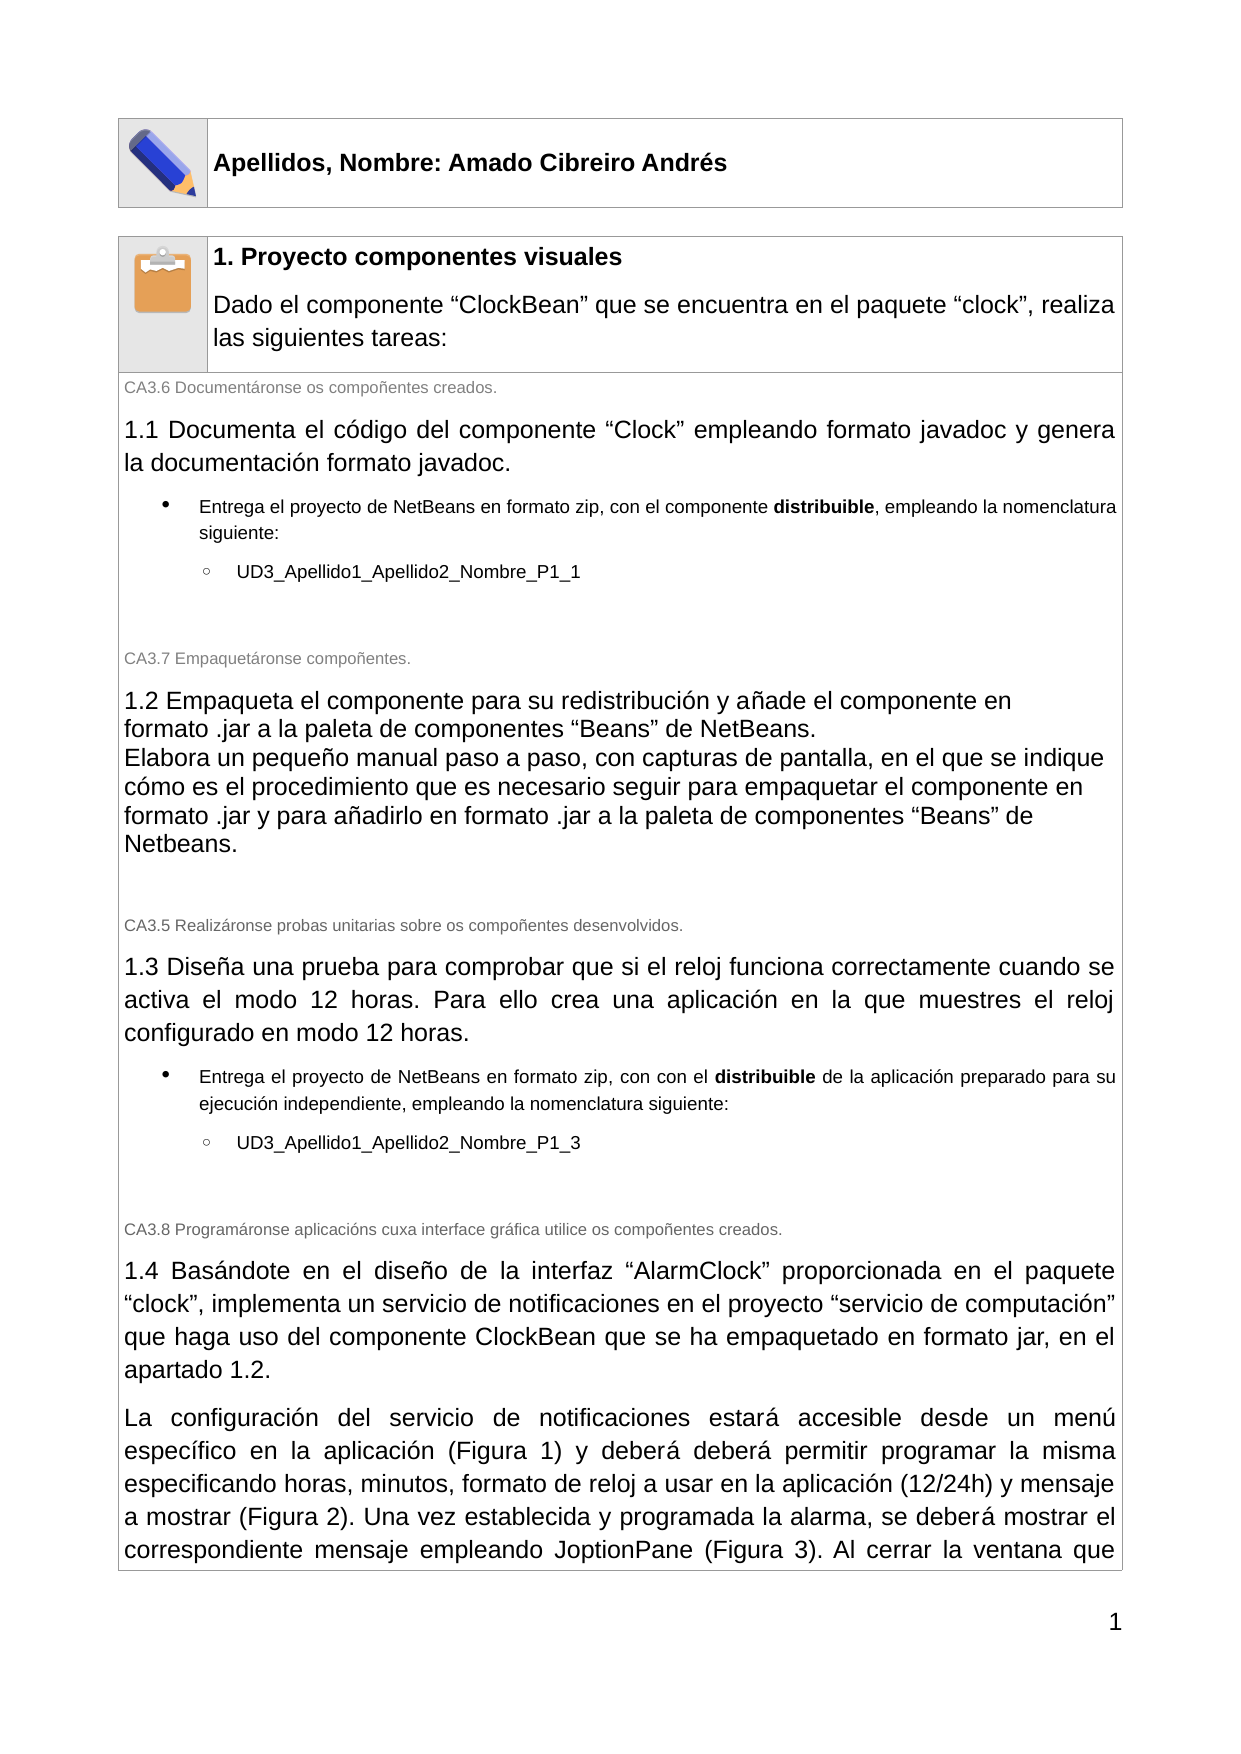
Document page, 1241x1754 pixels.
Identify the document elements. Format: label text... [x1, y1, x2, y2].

table_header [119, 237, 207, 372]
table_cell CA3.6 Documentáronse os compoñentes creados. 1.1 Documenta el código del componente “Clock” empleando formato javadoc y genera la documentación formato javadoc. Entrega el proyecto de NetBeans en formato zip, con el componente distribuible, empleando la nomenclatura siguiente: UD3_Apellido1_Apellido2_Nombre_P1_1 CA3.7 Empaquetáronse compoñentes. 1.2 Empaqueta el componente para su redistribución y añade el componente en formato .jar a la paleta de componentes “Beans” de NetBeans. Elabora un pequeño manual paso a paso, con capturas de pantalla, en el que se indique cómo es el procedimiento que es necesario seguir para empaquetar el componente en formato .jar y para añadirlo en formato .jar a la paleta de componentes “Beans” de Netbeans. CA3.5 Realizáronse probas unitarias sobre os compoñentes desenvolvidos. 1.3 Diseña una prueba para comprobar que si el reloj funciona correctamente cuando se activa el modo 12 horas. Para ello crea una aplicación en la que muestres el reloj configurado en modo 12 horas. Entrega el proyecto de NetBeans en formato zip, con con el distribuible de la aplicación preparado para su ejecución independiente, empleando la nomenclatura siguiente: UD3_Apellido1_Apellido2_Nombre_P1_3 CA3.8 Programáronse aplicacións cuxa interface gráfica utilice os compoñentes creados. 1.4 Basándote en el diseño de la interfaz “AlarmClock” proporcionada en el paquete “clock”, implementa un servicio de notificaciones en el proyecto “servicio de computación” que haga uso del componente ClockBean que se ha empaquetado en formato jar, en el apartado 1.2. La configuración del servicio de notificaciones estará accesible desde un menú específico en la aplicación (Figura 1) y deberá deberá permitir programar la misma especificando horas, minutos, formato de reloj a usar en la aplicación (12/24h) y mensaje a mostrar (Figura 2). Una vez establecida y programada la alarma, se deberá mostrar el correspondiente mensaje empleando JoptionPane (Figura 3). Al cerrar la ventana que muestra el diálogo debe desactivarse la alarma. Entrega el proyecto de NetBeans en formato zip, con con el distribuible de la aplicación preparado para su ejecución independiente, empleando la nomenclatura siguiente: UD3_Apellido1_Apellido2_Nombre_P1_4 [119, 373, 1122, 1570]
table_header Apellidos, Nombre: Amado Cibreiro Andrés [208, 119, 1122, 207]
table_header 1. Proyecto componentes visuales Dado el componente “ClockBean” que se encuentra en el paquete “clock”, realiza las siguientes tareas: [208, 237, 1122, 372]
table_header [119, 119, 207, 207]
